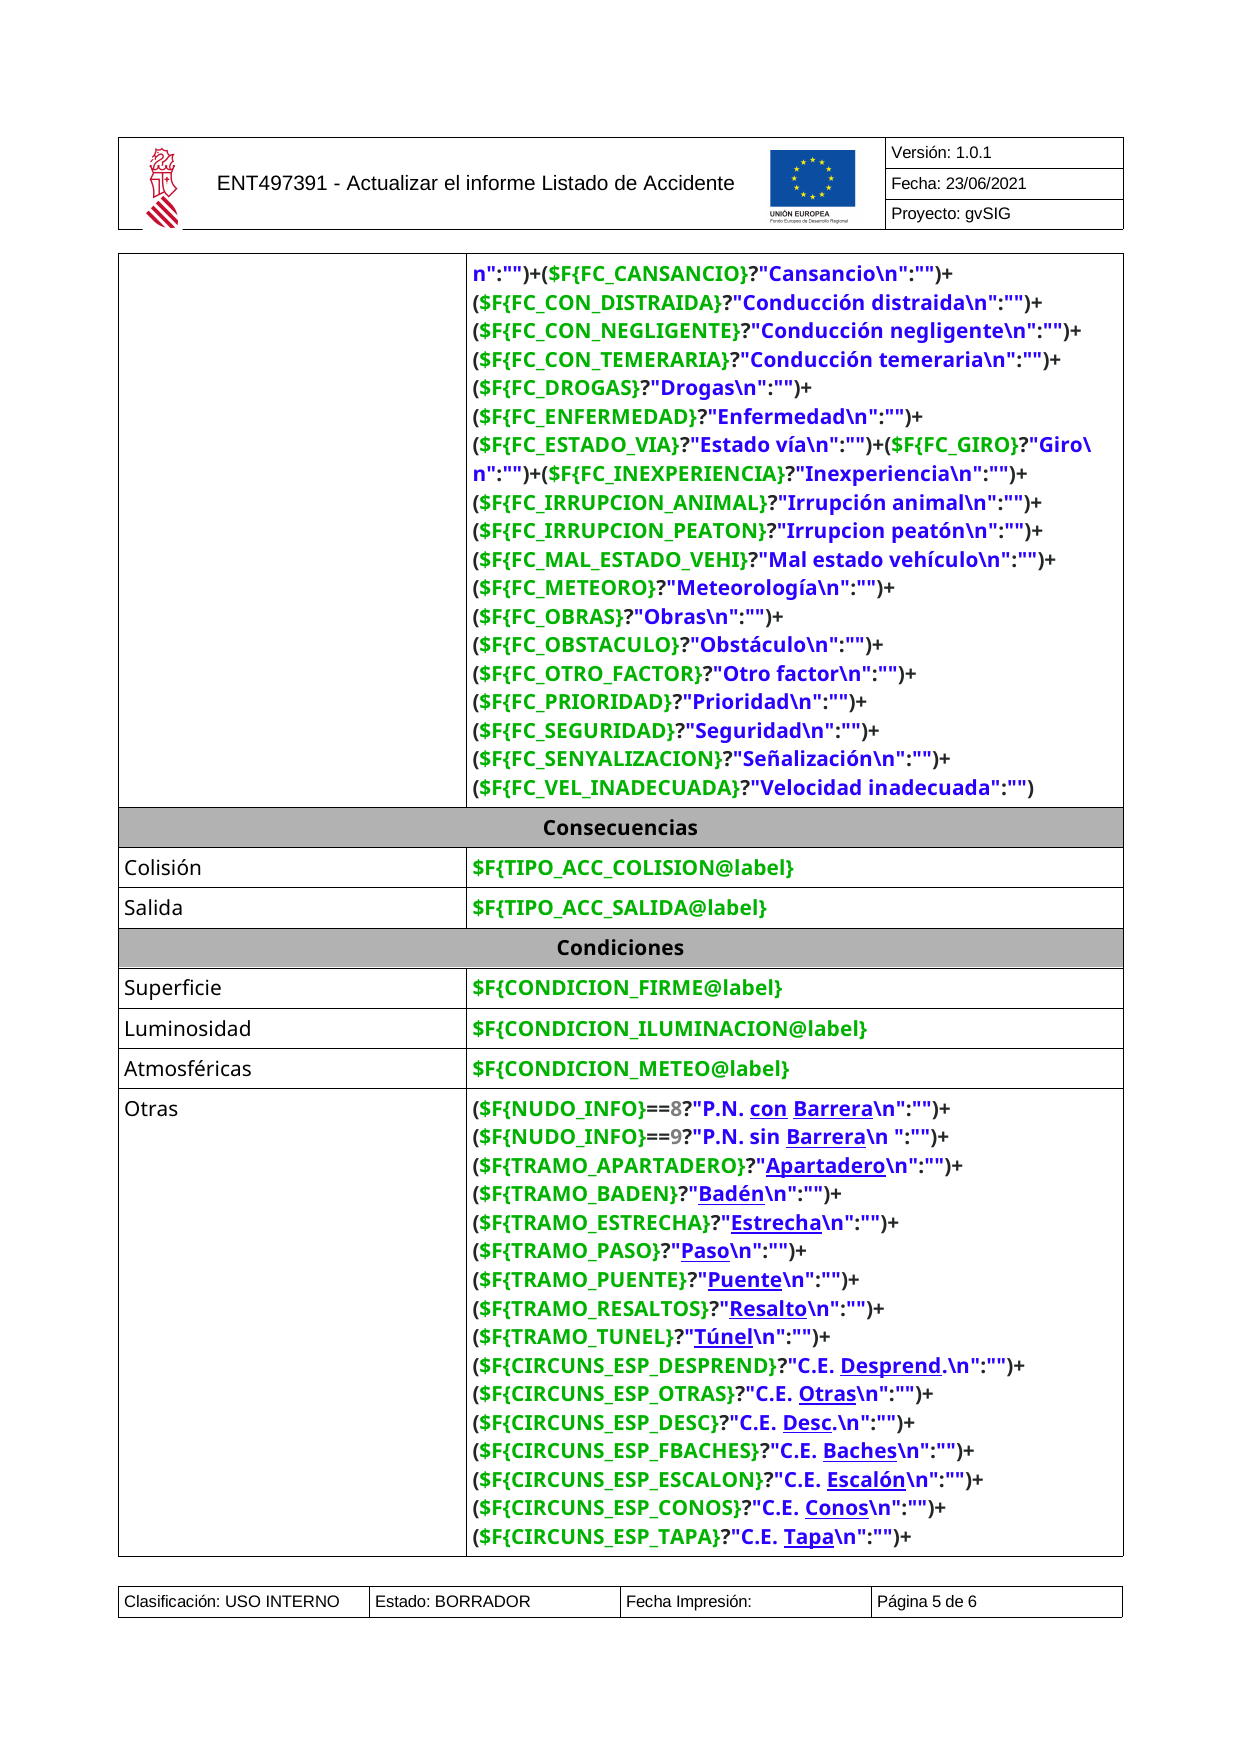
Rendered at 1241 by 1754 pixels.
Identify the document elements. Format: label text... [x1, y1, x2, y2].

table_cell Luminosidad [119, 1009, 466, 1048]
table_cell Otras [119, 1089, 466, 1556]
table_cell Consecuencias [119, 808, 1123, 847]
picture [764, 148, 862, 227]
table_cell [119, 254, 466, 807]
picture [142, 143, 183, 232]
table_cell Condiciones [119, 929, 1123, 967]
table_cell n":"")+($F{FC_CANSANCIO}?"Cansancio\n":"")+($F{FC_CON_DISTRAIDA}?"Conducción distraida\n":"")+($F{FC_CON_NEGLIGENTE}?"Conducción negligente\n":"")+($F{FC_CON_TEMERARIA}?"Conducción temeraria\n":"")+($F{FC_DROGAS}?"Drogas\n":"")+($F{FC_ENFERMEDAD}?"Enfermedad\n":"")+($F{FC_ESTADO_VIA}?"Estado vía\n":"")+($F{FC_GIRO}?"Giro\n":"")+($F{FC_INEXPERIENCIA}?"Inexperiencia\n":"")+($F{FC_IRRUPCION_ANIMAL}?"Irrupción animal\n":"")+($F{FC_IRRUPCION_PEATON}?"Irrupcion peatón\n":"")+($F{FC_MAL_ESTADO_VEHI}?"Mal estado vehículo\n":"")+($F{FC_METEORO}?"Meteorología\n":"")+($F{FC_OBRAS}?"Obras\n":"")+($F{FC_OBSTACULO}?"Obstáculo\n":"")+($F{FC_OTRO_FACTOR}?"Otro factor\n":"")+($F{FC_PRIORIDAD}?"Prioridad\n":"")+($F{FC_SEGURIDAD}?"Seguridad\n":"")+($F{FC_SENYALIZACION}?"Señalización\n":"")+($F{FC_VEL_INADECUADA}?"Velocidad inadecuada":"") [467, 254, 1123, 807]
table_cell Superficie [119, 969, 466, 1008]
table_cell ($F{NUDO_INFO}==8?"P.N. con Barrera\n":"")+($F{NUDO_INFO}==9?"P.N. sin Barrera\n ":"")+($F{TRAMO_APARTADERO}?"Apartadero\n":"")+($F{TRAMO_BADEN}?"Badén\n":"")+($F{TRAMO_ESTRECHA}?"Estrecha\n":"")+($F{TRAMO_PASO}?"Paso\n":"")+($F{TRAMO_PUENTE}?"Puente\n":"")+($F{TRAMO_RESALTOS}?"Resalto\n":"")+($F{TRAMO_TUNEL}?"Túnel\n":"")+($F{CIRCUNS_ESP_DESPREND}?"C.E. Desprend.\n":"")+($F{CIRCUNS_ESP_OTRAS}?"C.E. Otras\n":"")+($F{CIRCUNS_ESP_DESC}?"C.E. Desc.\n":"")+($F{CIRCUNS_ESP_FBACHES}?"C.E. Baches\n":"")+($F{CIRCUNS_ESP_ESCALON}?"C.E. Escalón\n":"")+($F{CIRCUNS_ESP_CONOS}?"C.E. Conos\n":"")+($F{CIRCUNS_ESP_TAPA}?"C.E. Tapa\n":"")+ [467, 1089, 1123, 1556]
table_cell Atmosféricas [119, 1049, 466, 1088]
table_cell $F{CONDICION_FIRME@label} [467, 969, 1123, 1008]
table_cell $F{CONDICION_METEO@label} [467, 1049, 1123, 1088]
table_cell $F{CONDICION_ILUMINACION@label} [467, 1009, 1123, 1048]
table_cell Salida [119, 888, 466, 927]
table_cell Colisión [119, 848, 466, 887]
table_cell $F{TIPO_ACC_COLISION@label} [467, 848, 1123, 887]
table_cell $F{TIPO_ACC_SALIDA@label} [467, 888, 1123, 927]
